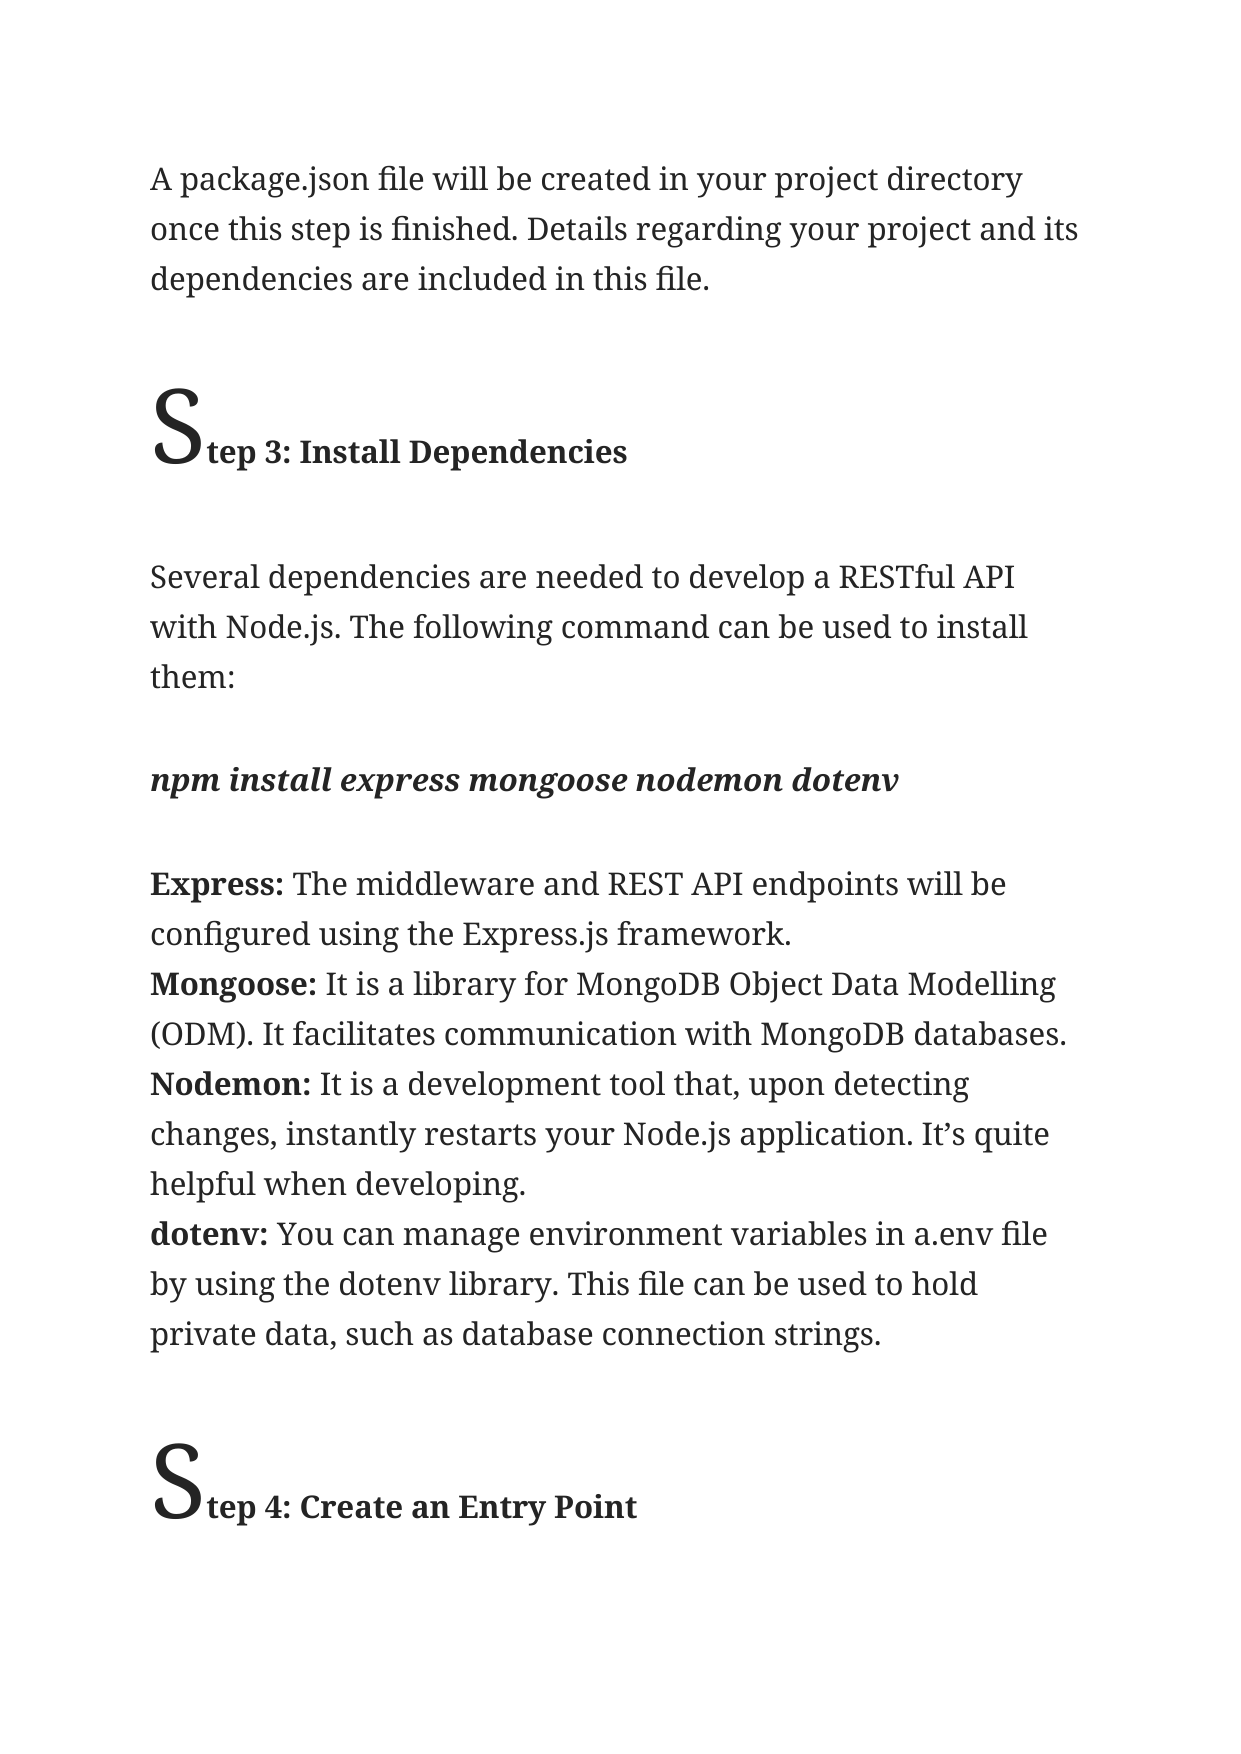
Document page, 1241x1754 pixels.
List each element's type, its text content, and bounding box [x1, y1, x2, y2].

text Several dependencies are needed to develop a RESTful API with Node.js. The following command can be used to install them: [150, 547, 1090, 697]
text A package.json file will be created in your project directory once this step is finished. Details regarding your project and its dependencies are included in this file. [150, 150, 1090, 300]
text npm install express mongoose nodemon dotenv [150, 751, 1090, 801]
text Step 3: Install Dependencies [150, 353, 1090, 494]
text Step 4: Create an Entry Point [150, 1408, 1090, 1548]
text Express: The middleware and REST API endpoints will be configured using the Express.js framework. Mongoose: It is a library for MongoDB Object Data Modelling (ODM). It facilitates communication with MongoDB databases. Nodemon: It is a development tool that, upon detecting changes, instantly restarts your Node.js application. It’s quite helpful when developing. dotenv: You can manage environment variables in a.env file by using the dotenv library. This file can be used to hold private data, such as database connection strings. [150, 854, 1090, 1354]
